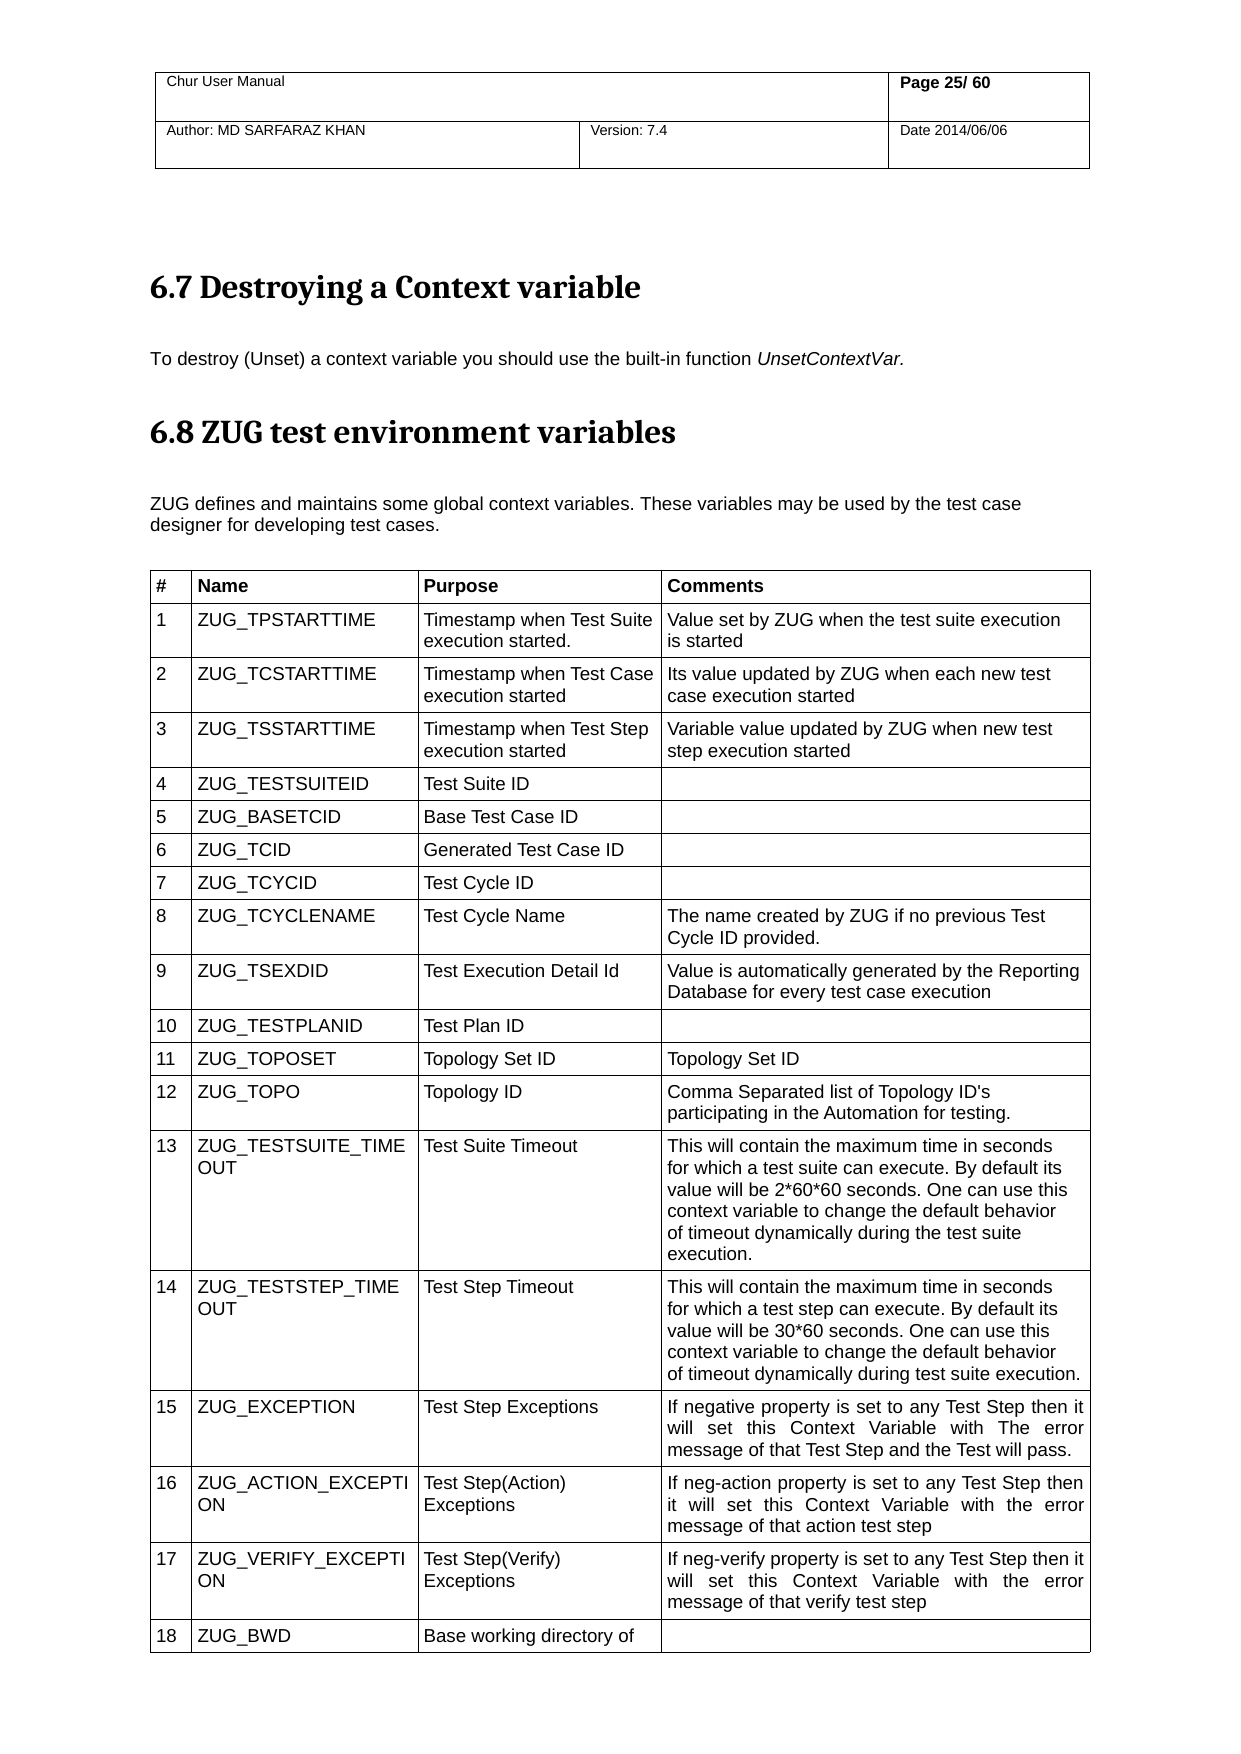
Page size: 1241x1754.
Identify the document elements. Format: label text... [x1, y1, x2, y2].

table_cell ZUG_TESTSUITE_TIMEOUT [192, 1131, 418, 1270]
table_cell Topology Set ID [419, 1043, 661, 1075]
table_cell ZUG_TPSTARTTIME [192, 604, 418, 657]
table_cell Its value updated by ZUG when each new test case execution started [662, 658, 1090, 712]
table_cell Variable value updated by ZUG when new test step execution started [662, 713, 1090, 767]
table_cell [662, 834, 1090, 866]
table_header Purpose [419, 571, 661, 603]
table_cell Comma Separated list of Topology ID's participating in the Automation for testing. [662, 1076, 1090, 1129]
table_header Comments [662, 571, 1090, 603]
table_cell 2 [151, 658, 191, 712]
table_cell ZUG_TESTSUITEID [192, 768, 418, 800]
table_cell ZUG_EXCEPTION [192, 1391, 418, 1466]
table_cell Test Plan ID [419, 1010, 661, 1042]
table_cell If negative property is set to any Test Step then it will set this Context Variable with The error message of that Test Step and the Test will pass. [662, 1391, 1090, 1466]
table_cell 8 [151, 900, 191, 954]
table_cell Test Step Exceptions [419, 1391, 661, 1466]
table_cell [662, 1620, 1090, 1652]
table_cell ZUG_TOPOSET [192, 1043, 418, 1075]
table_cell ZUG_TCID [192, 834, 418, 866]
table_cell The name created by ZUG if no previous Test Cycle ID provided. [662, 900, 1090, 954]
table_cell 5 [151, 801, 191, 833]
table_cell Test Cycle ID [419, 867, 661, 899]
table_cell ZUG_BASETCID [192, 801, 418, 833]
table_cell Base Test Case ID [419, 801, 661, 833]
table_cell ZUG_VERIFY_EXCEPTION [192, 1543, 418, 1618]
table_cell [662, 768, 1090, 800]
table_cell ZUG_TSSTARTTIME [192, 713, 418, 767]
table_cell Topology ID [419, 1076, 661, 1129]
table_header Name [192, 571, 418, 603]
table_cell ZUG_ACTION_EXCEPTION [192, 1467, 418, 1542]
table_cell Base working directory of [419, 1620, 661, 1652]
table_cell If neg-verify property is set to any Test Step then it will set this Context Variable with the error message of that verify test step [662, 1543, 1090, 1618]
table_cell 17 [151, 1543, 191, 1618]
table_header # [151, 571, 191, 603]
table_cell Test Execution Detail Id [419, 955, 661, 1008]
table_cell If neg-action property is set to any Test Step then it will set this Context Variable with the error message of that action test step [662, 1467, 1090, 1542]
table_cell Generated Test Case ID [419, 834, 661, 866]
table_cell 1 [151, 604, 191, 657]
table_cell ZUG_TCYCLENAME [192, 900, 418, 954]
table_cell 16 [151, 1467, 191, 1542]
table_cell Timestamp when Test Case execution started [419, 658, 661, 712]
table_cell This will contain the maximum time in seconds for which a test suite can execute. By default its value will be 2*60*60 seconds. One can use this context variable to change the default behavior of timeout dynamically during the test suite execution. [662, 1131, 1090, 1270]
table_cell 13 [151, 1131, 191, 1270]
table_cell Test Cycle Name [419, 900, 661, 954]
table_cell 7 [151, 867, 191, 899]
table_cell 11 [151, 1043, 191, 1075]
table_cell ZUG_TCYCID [192, 867, 418, 899]
table_cell ZUG_TESTPLANID [192, 1010, 418, 1042]
table_cell 12 [151, 1076, 191, 1129]
table_cell 18 [151, 1620, 191, 1652]
text ZUG defines and maintains some global context variables. These variables may be used by the test case designer for developing test cases. [150, 492, 1090, 535]
table_cell 9 [151, 955, 191, 1008]
table_cell [662, 1010, 1090, 1042]
table_cell ZUG_BWD [192, 1620, 418, 1652]
table_cell ZUG_TCSTARTTIME [192, 658, 418, 712]
table_cell Value set by ZUG when the test suite execution is started [662, 604, 1090, 657]
table_cell ZUG_TESTSTEP_TIMEOUT [192, 1271, 418, 1390]
table_cell 14 [151, 1271, 191, 1390]
table_cell 4 [151, 768, 191, 800]
table_cell Test Suite ID [419, 768, 661, 800]
table_cell Test Step(Verify) Exceptions [419, 1543, 661, 1618]
table_cell Topology Set ID [662, 1043, 1090, 1075]
table_cell ZUG_TSEXDID [192, 955, 418, 1008]
table_cell [662, 801, 1090, 833]
table_cell [662, 867, 1090, 899]
table_cell Test Step Timeout [419, 1271, 661, 1390]
text To destroy (Unset) a context variable you should use the built-in function UnsetContextVar. [150, 347, 1090, 369]
table_cell 15 [151, 1391, 191, 1466]
subtitle 6.8 ZUG test environment variables [150, 413, 1090, 452]
table_cell 6 [151, 834, 191, 866]
table_cell Value is automatically generated by the Reporting Database for every test case execution [662, 955, 1090, 1008]
table_cell 10 [151, 1010, 191, 1042]
table_cell Test Step(Action) Exceptions [419, 1467, 661, 1542]
table_cell Timestamp when Test Step execution started [419, 713, 661, 767]
table_cell This will contain the maximum time in seconds for which a test step can execute. By default its value will be 30*60 seconds. One can use this context variable to change the default behavior of timeout dynamically during test suite execution. [662, 1271, 1090, 1390]
table_cell 3 [151, 713, 191, 767]
table_cell Timestamp when Test Suite execution started. [419, 604, 661, 657]
subtitle 6.7 Destroying a Context variable [150, 268, 1090, 307]
table_cell ZUG_TOPO [192, 1076, 418, 1129]
table_cell Test Suite Timeout [419, 1131, 661, 1270]
